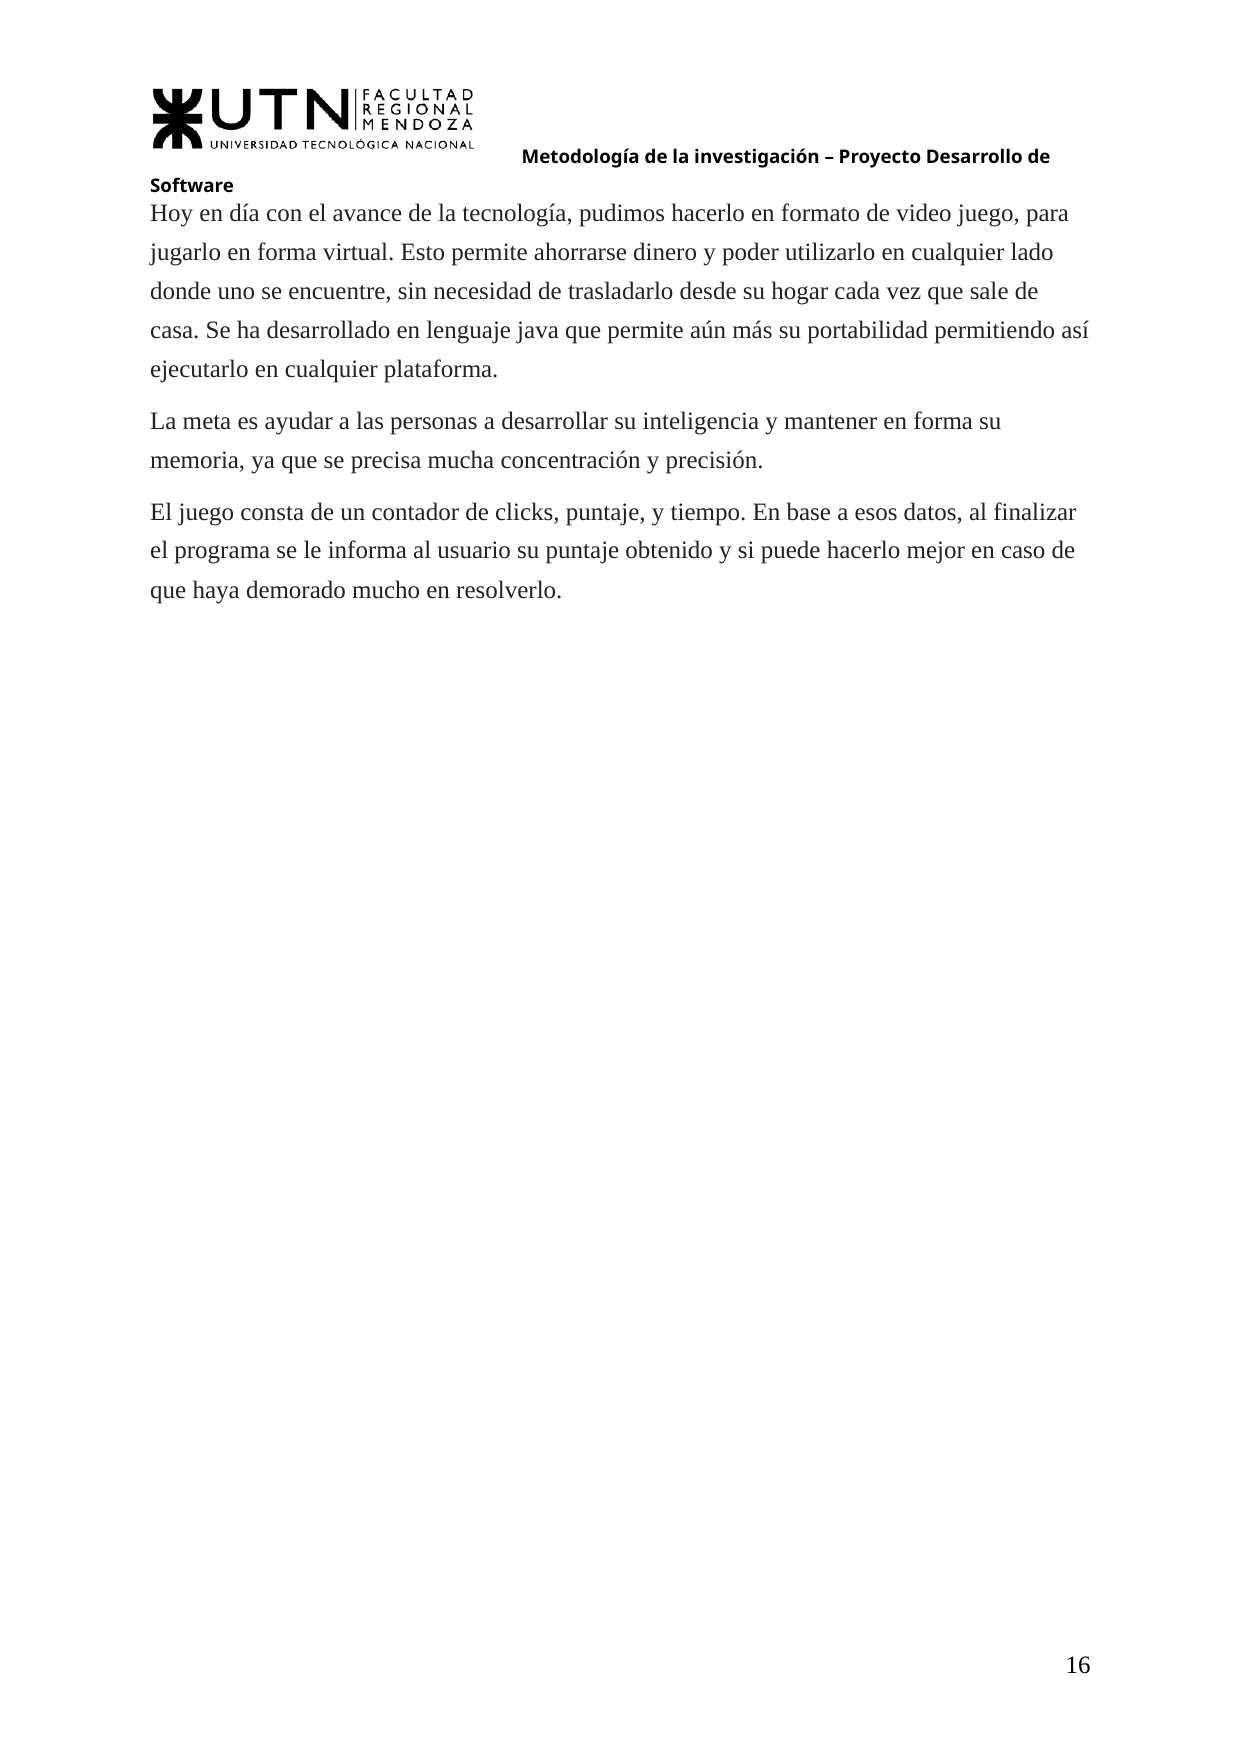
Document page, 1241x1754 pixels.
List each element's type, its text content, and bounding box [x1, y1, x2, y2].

text La meta es ayudar a las personas a desarrollar su inteligencia y mantener en forma su memoria, ya que se precisa mucha concentración y precisión. [150, 406, 1090, 474]
text Hoy en día con el avance de la tecnología, pudimos hacerlo en formato de video juego, para jugarlo en forma virtual. Esto permite ahorrarse dinero y poder utilizarlo en cualquier lado donde uno se encuentre, sin necesidad de trasladarlo desde su hogar cada vez que sale de casa. Se ha desarrollado en lenguaje java que permite aún más su portabilidad permitiendo así ejecutarlo en cualquier plataforma. [150, 198, 1090, 383]
picture [150, 75, 476, 164]
text El juego consta de un contador de clicks, puntaje, y tiempo. En base a esos datos, al finalizar el programa se le informa al usuario su puntaje obtenido y si puede hacerlo mejor en caso de que haya demorado mucho en resolverlo. [150, 497, 1090, 603]
